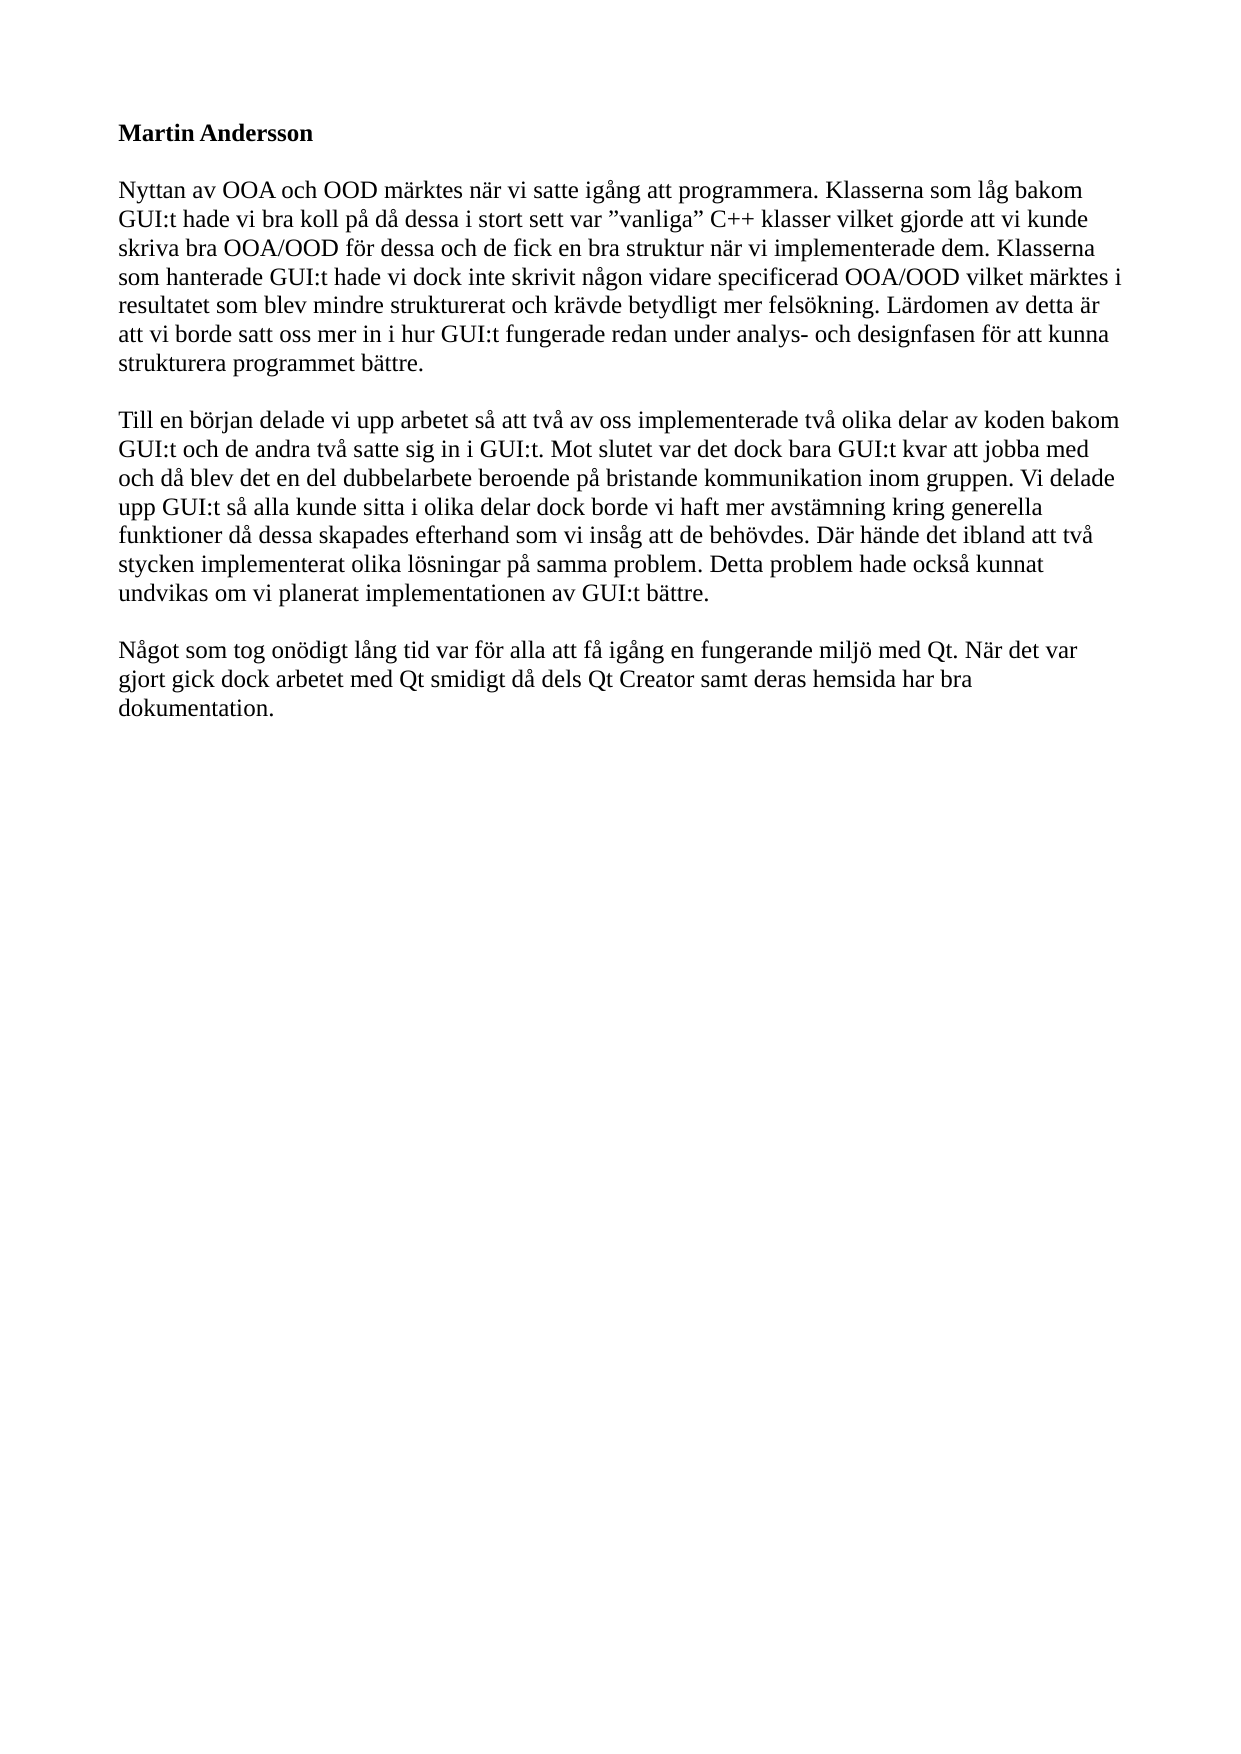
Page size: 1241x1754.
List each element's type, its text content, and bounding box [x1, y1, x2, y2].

text Till en början delade vi upp arbetet så att två av oss implementerade två olika delar av koden bakom GUI:t och de andra två satte sig in i GUI:t. Mot slutet var det dock bara GUI:t kvar att jobba med och då blev det en del dubbelarbete beroende på bristande kommunikation inom gruppen. Vi delade upp GUI:t så alla kunde sitta i olika delar dock borde vi haft mer avstämning kring generella funktioner då dessa skapades efterhand som vi insåg att de behövdes. Där hände det ibland att två stycken implementerat olika lösningar på samma problem. Detta problem hade också kunnat undvikas om vi planerat implementationen av GUI:t bättre. [118, 406, 1122, 607]
text Nyttan av OOA och OOD märktes när vi satte igång att programmera. Klasserna som låg bakom GUI:t hade vi bra koll på då dessa i stort sett var ”vanliga” C++ klasser vilket gjorde att vi kunde skriva bra OOA/OOD för dessa och de fick en bra struktur när vi implementerade dem. Klasserna som hanterade GUI:t hade vi dock inte skrivit någon vidare specificerad OOA/OOD vilket märktes i resultatet som blev mindre strukturerat och krävde betydligt mer felsökning. Lärdomen av detta är att vi borde satt oss mer in i hur GUI:t fungerade redan under analys- och designfasen för att kunna strukturera programmet bättre. [118, 176, 1122, 377]
text Martin Andersson [118, 118, 1122, 147]
text Något som tog onödigt lång tid var för alla att få igång en fungerande miljö med Qt. När det var gjort gick dock arbetet med Qt smidigt då dels Qt Creator samt deras hemsida har bra dokumentation. [118, 636, 1122, 722]
